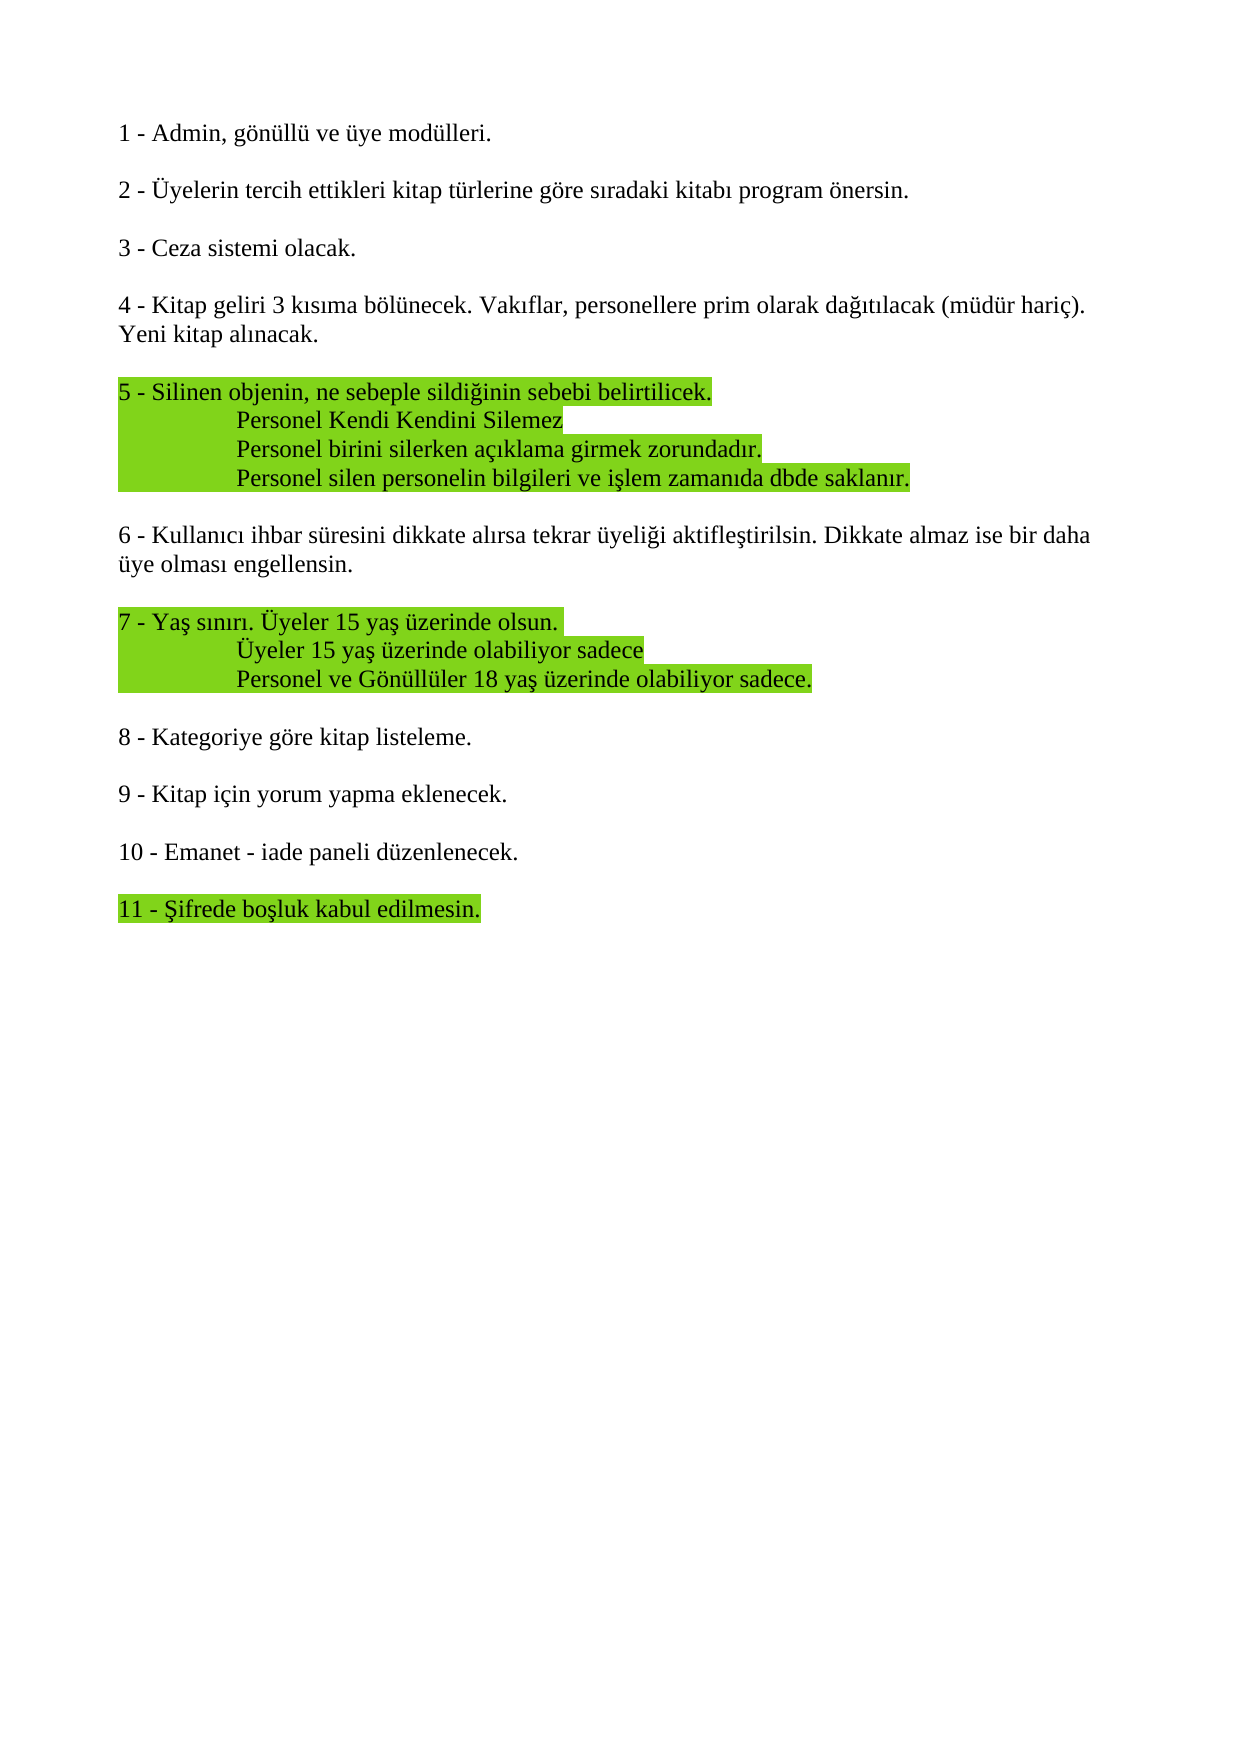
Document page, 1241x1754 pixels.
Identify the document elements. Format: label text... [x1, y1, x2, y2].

text 9 - Kitap için yorum yapma eklenecek. [118, 779, 1122, 808]
text 10 - Emanet - iade paneli düzenlenecek. [118, 837, 1122, 866]
text 11 - Şifrede boşluk kabul edilmesin. [118, 894, 1122, 923]
text Personel birini silerken açıklama girmek zorundadır. [118, 434, 1122, 463]
text Personel Kendi Kendini Silemez [118, 406, 1122, 434]
text 7 - Yaş sınırı. Üyeler 15 yaş üzerinde olsun. [118, 607, 1122, 636]
text 2 - Üyelerin tercih ettikleri kitap türlerine göre sıradaki kitabı program önersin. [118, 176, 1122, 204]
text 6 - Kullanıcı ihbar süresini dikkate alırsa tekrar üyeliği aktifleştirilsin. Dikkate almaz ise bir daha üye olması engellensin. [118, 521, 1122, 578]
text 5 - Silinen objenin, ne sebeple sildiğinin sebebi belirtilicek. [118, 377, 1122, 406]
text Üyeler 15 yaş üzerinde olabiliyor sadece [118, 636, 1122, 664]
text Personel silen personelin bilgileri ve işlem zamanıda dbde saklanır. [118, 463, 1122, 492]
text 4 - Kitap geliri 3 kısıma bölünecek. Vakıflar, personellere prim olarak dağıtılacak (müdür hariç). Yeni kitap alınacak. [118, 291, 1122, 348]
text 8 - Kategoriye göre kitap listeleme. [118, 722, 1122, 751]
text 1 - Admin, gönüllü ve üye modülleri. [118, 118, 1122, 147]
text 3 - Ceza sistemi olacak. [118, 233, 1122, 262]
text Personel ve Gönüllüler 18 yaş üzerinde olabiliyor sadece. [118, 664, 1122, 693]
